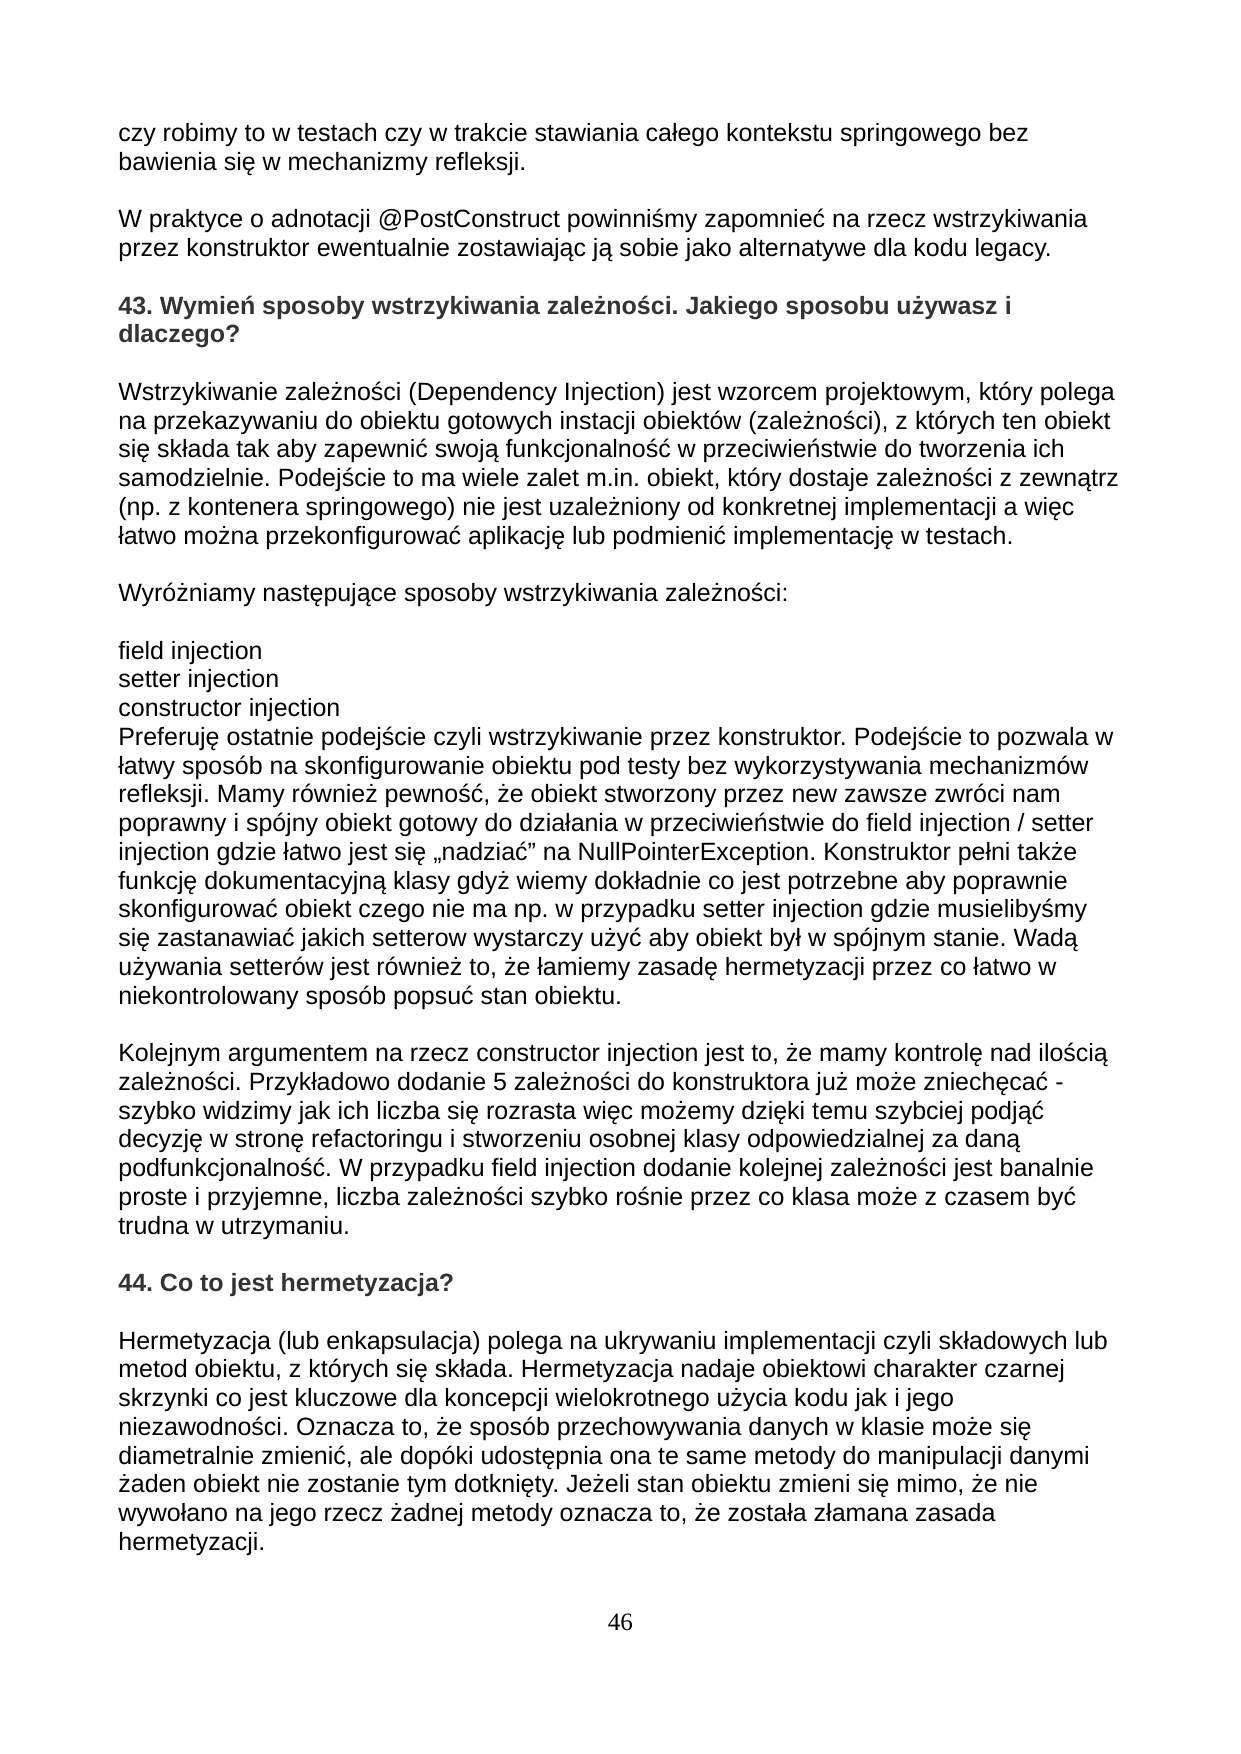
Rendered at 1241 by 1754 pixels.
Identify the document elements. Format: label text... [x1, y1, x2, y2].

text Hermetyzacja (lub enkapsulacja) polega na ukrywaniu implementacji czyli składowych lub metod obiektu, z których się składa. Hermetyzacja nadaje obiektowi charakter czarnej skrzynki co jest kluczowe dla koncepcji wielokrotnego użycia kodu jak i jego niezawodności. Oznacza to, że sposób przechowywania danych w klasie może się diametralnie zmienić, ale dopóki udostępnia ona te same metody do manipulacji danymi żaden obiekt nie zostanie tym dotknięty. Jeżeli stan obiektu zmieni się mimo, że nie wywołano na jego rzecz żadnej metody oznacza to, że została złamana zasada hermetyzacji. [118, 1326, 1122, 1556]
subtitle 44. Co to jest hermetyzacja? [118, 1268, 1122, 1297]
subtitle 43. Wymień sposoby wstrzykiwania zależności. Jakiego sposobu używasz i dlaczego? [118, 291, 1122, 348]
text Wstrzykiwanie zależności (Dependency Injection) jest wzorcem projektowym, który polega na przekazywaniu do obiektu gotowych instacji obiektów (zależności), z których ten obiekt się składa tak aby zapewnić swoją funkcjonalność w przeciwieństwie do tworzenia ich samodzielnie. Podejście to ma wiele zalet m.in. obiekt, który dostaje zależności z zewnątrz (np. z kontenera springowego) nie jest uzależniony od konkretnej implementacji a więc łatwo można przekonfigurować aplikację lub podmienić implementację w testach. [118, 377, 1122, 549]
text constructor injection [118, 693, 1122, 722]
text W praktyce o adnotacji @PostConstruct powinniśmy zapomnieć na rzecz wstrzykiwania przez konstruktor ewentualnie zostawiając ją sobie jako alternatywe dla kodu legacy. [118, 204, 1122, 262]
text Kolejnym argumentem na rzecz constructor injection jest to, że mamy kontrolę nad ilością zależności. Przykładowo dodanie 5 zależności do konstruktora już może zniechęcać - szybko widzimy jak ich liczba się rozrasta więc możemy dzięki temu szybciej podjąć decyzję w stronę refactoringu i stworzeniu osobnej klasy odpowiedzialnej za daną podfunkcjonalność. W przypadku field injection dodanie kolejnej zależności jest banalnie proste i przyjemne, liczba zależności szybko rośnie przez co klasa może z czasem być trudna w utrzymaniu. [118, 1038, 1122, 1239]
text setter injection [118, 664, 1122, 693]
text field injection [118, 636, 1122, 664]
text Wyróżniamy następujące sposoby wstrzykiwania zależności: [118, 578, 1122, 607]
text czy robimy to w testach czy w trakcie stawiania całego kontekstu springowego bez bawienia się w mechanizmy refleksji. [118, 118, 1122, 176]
text Preferuję ostatnie podejście czyli wstrzykiwanie przez konstruktor. Podejście to pozwala w łatwy sposób na skonfigurowanie obiektu pod testy bez wykorzystywania mechanizmów refleksji. Mamy również pewność, że obiekt stworzony przez new zawsze zwróci nam poprawny i spójny obiekt gotowy do działania w przeciwieństwie do field injection / setter injection gdzie łatwo jest się „nadziać” na NullPointerException. Konstruktor pełni także funkcję dokumentacyjną klasy gdyż wiemy dokładnie co jest potrzebne aby poprawnie skonfigurować obiekt czego nie ma np. w przypadku setter injection gdzie musielibyśmy się zastanawiać jakich setterow wystarczy użyć aby obiekt był w spójnym stanie. Wadą używania setterów jest również to, że łamiemy zasadę hermetyzacji przez co łatwo w niekontrolowany sposób popsuć stan obiektu. [118, 722, 1122, 1009]
